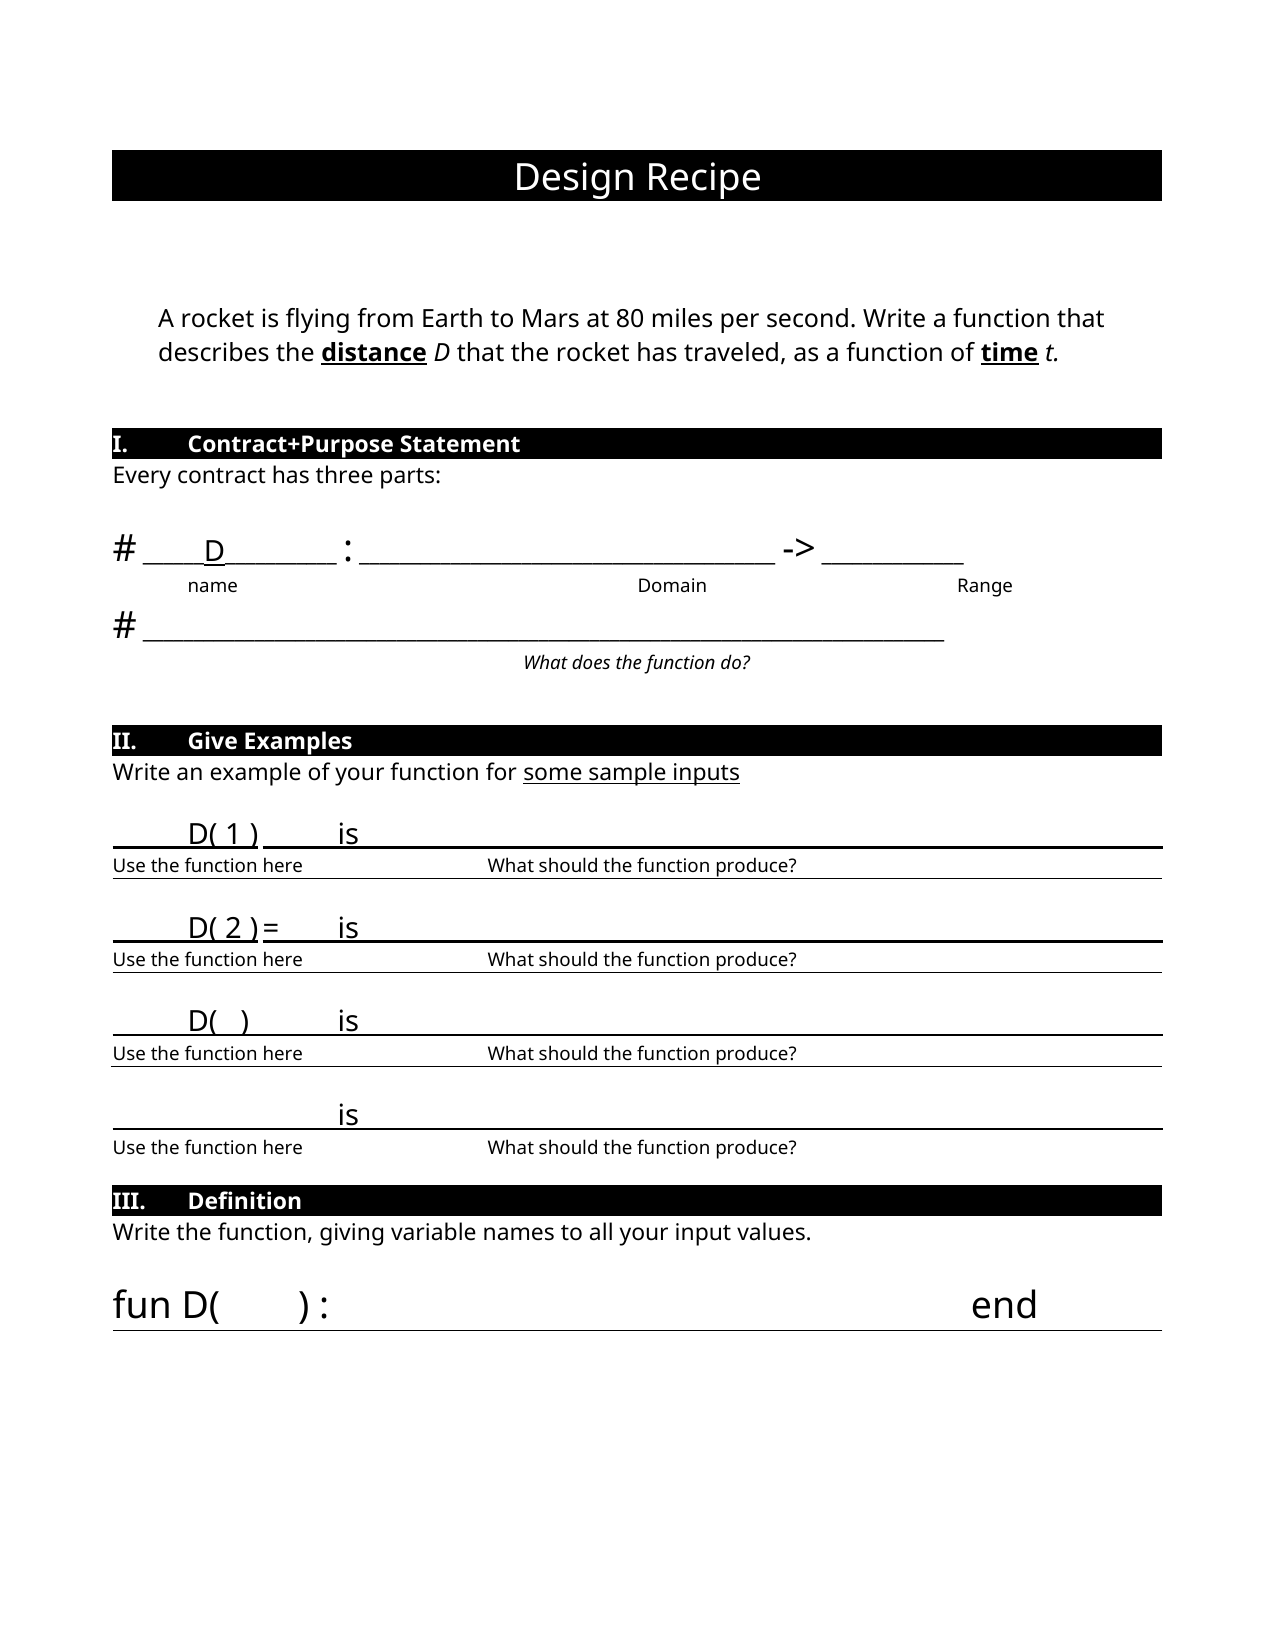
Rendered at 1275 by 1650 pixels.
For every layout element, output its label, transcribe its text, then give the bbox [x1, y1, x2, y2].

text What does the function do? [112, 649, 1162, 674]
list Write the function, giving variable names to all your input values. [75, 1216, 1162, 1247]
text is [112, 1094, 1162, 1128]
text fun D( ) : end [112, 1278, 1162, 1330]
text D( 2 ) = is [112, 907, 1162, 947]
subtitle Definition [112, 1185, 1162, 1216]
text Use the function here What should the function produce? [112, 1134, 1162, 1160]
text # _______________________________________________________________________________ [112, 598, 1162, 649]
text # ______D___________ : _________________________________________ -> ______________ [112, 521, 1162, 572]
subtitle Design Recipe [112, 150, 1162, 201]
text name Domain Range [112, 572, 1162, 598]
subtitle Give Examples [112, 725, 1162, 756]
text Use the function here What should the function produce? [112, 1040, 1162, 1066]
text Use the function here What should the function produce? [112, 853, 1162, 878]
subtitle Contract+Purpose Statement [112, 428, 1162, 459]
text Write an example of your function for some sample inputs [112, 756, 1162, 787]
text D( 1 ) is [112, 813, 1162, 853]
text [112, 1129, 1162, 1134]
text Use the function here What should the function produce? [112, 947, 1162, 972]
text [112, 1035, 1162, 1040]
text D( ) is [112, 1001, 1162, 1034]
text Every contract has three parts: [112, 459, 1162, 490]
text A rocket is flying from Earth to Mars at 80 miles per second. Write a function that describes the distance D that the rocket has traveled, as a function of time t. [158, 300, 1125, 368]
